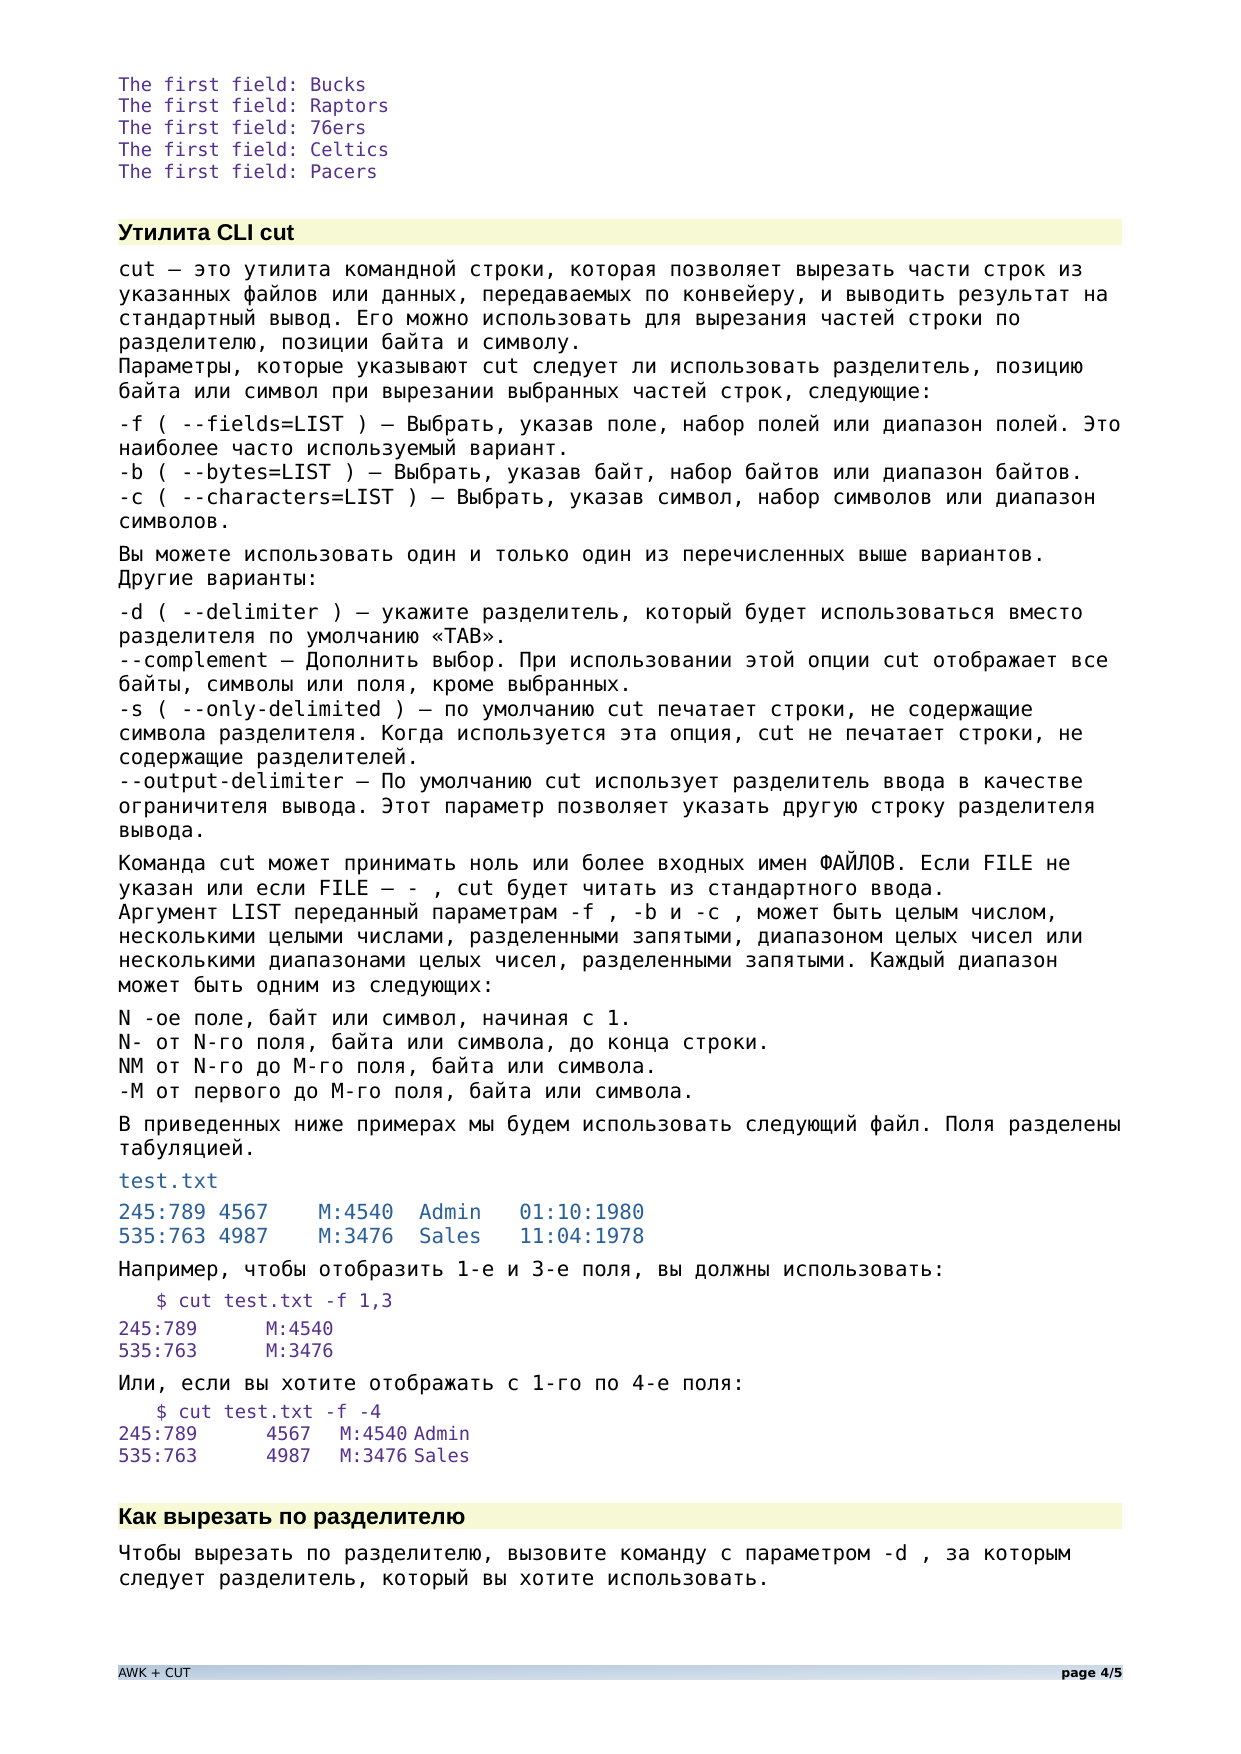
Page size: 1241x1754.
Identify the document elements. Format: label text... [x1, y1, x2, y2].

text $ cut test.txt -f -4 [118, 1401, 1122, 1423]
text The first field: 76ers [118, 117, 1122, 139]
text В приведенных ниже примерах мы будем использовать следующий файл. Поля разделены табуляцией. [118, 1112, 1122, 1161]
text 535:763 4987 M:3476 Sales [118, 1445, 1122, 1467]
text Аргумент LIST переданный параметрам -f , -b и -c , может быть целым числом, несколькими целыми числами, разделенными запятыми, диапазоном целых чисел или несколькими диапазонами целых чисел, разделенными запятыми. Каждый диапазон может быть одним из следующих: [118, 900, 1122, 997]
text -c ( --characters=LIST ) — Выбрать, указав символ, набор символов или диапазон символов. [118, 485, 1122, 533]
text The first field: Bucks [118, 73, 1122, 95]
text Команда cut может принимать ноль или более входных имен ФАЙЛОВ. Если FILE не указан или если FILE — - , cut будет читать из стандартного ввода. [118, 851, 1122, 900]
text cut — это утилита командной строки, которая позволяет вырезать части строк из указанных файлов или данных, передаваемых по конвейеру, и выводить результат на стандартный вывод. Его можно использовать для вырезания частей строки по разделителю, позиции байта и символу. [118, 257, 1122, 354]
text -b ( --bytes=LIST ) — Выбрать, указав байт, набор байтов или диапазон байтов. [118, 460, 1122, 485]
text 245:789 4567 M:4540 Admin [118, 1423, 1122, 1445]
text N- от N-го поля, байта или символа, до конца строки. [118, 1030, 1122, 1054]
text 535:763 M:3476 [118, 1340, 1122, 1362]
text The first field: Celtics [118, 139, 1122, 161]
text 535:763 4987 M:3476 Sales 11:04:1978 [118, 1224, 1122, 1248]
text 245:789 M:4540 [118, 1318, 1122, 1340]
subtitle Утилита CLI cut [118, 219, 1122, 245]
text N -ое поле, байт или символ, начиная с 1. [118, 1006, 1122, 1030]
text -s ( --only-delimited ) — по умолчанию cut печатает строки, не содержащие символа разделителя. Когда используется эта опция, cut не печатает строки, не содержащие разделителей. [118, 697, 1122, 769]
text -f ( --fields=LIST ) — Выбрать, указав поле, набор полей или диапазон полей. Это наиболее часто используемый вариант. [118, 412, 1122, 460]
text NM от N-го до M-го поля, байта или символа. [118, 1054, 1122, 1079]
text Чтобы вырезать по разделителю, вызовите команду с параметром -d , за которым следует разделитель, который вы хотите использовать. [118, 1541, 1122, 1590]
text Другие варианты: [118, 566, 1122, 591]
text $ cut test.txt -f 1,3 [118, 1291, 1122, 1312]
subtitle Как вырезать по разделителю [118, 1503, 1122, 1529]
text Например, чтобы отобразить 1-е и 3-е поля, вы должны использовать: [118, 1257, 1122, 1282]
text Параметры, которые указывают cut следует ли использовать разделитель, позицию байта или символ при вырезании выбранных частей строк, следующие: [118, 354, 1122, 403]
text --complement — Дополнить выбор. При использовании этой опции cut отображает все байты, символы или поля, кроме выбранных. [118, 648, 1122, 697]
text test.txt [118, 1169, 1122, 1194]
text -M от первого до M-го поля, байта или символа. [118, 1079, 1122, 1103]
text The first field: Pacers [118, 161, 1122, 183]
text Вы можете использовать один и только один из перечисленных выше вариантов. [118, 542, 1122, 566]
text 245:789 4567 M:4540 Admin 01:10:1980 [118, 1200, 1122, 1224]
text --output-delimiter — По умолчанию cut использует разделитель ввода в качестве ограничителя вывода. Этот параметр позволяет указать другую строку разделителя вывода. [118, 769, 1122, 842]
text The first field: Raptors [118, 95, 1122, 117]
text -d ( --delimiter ) — укажите разделитель, который будет использоваться вместо разделителя по умолчанию «TAB». [118, 600, 1122, 648]
text Или, если вы хотите отображать с 1-го по 4-е поля: [118, 1371, 1122, 1395]
